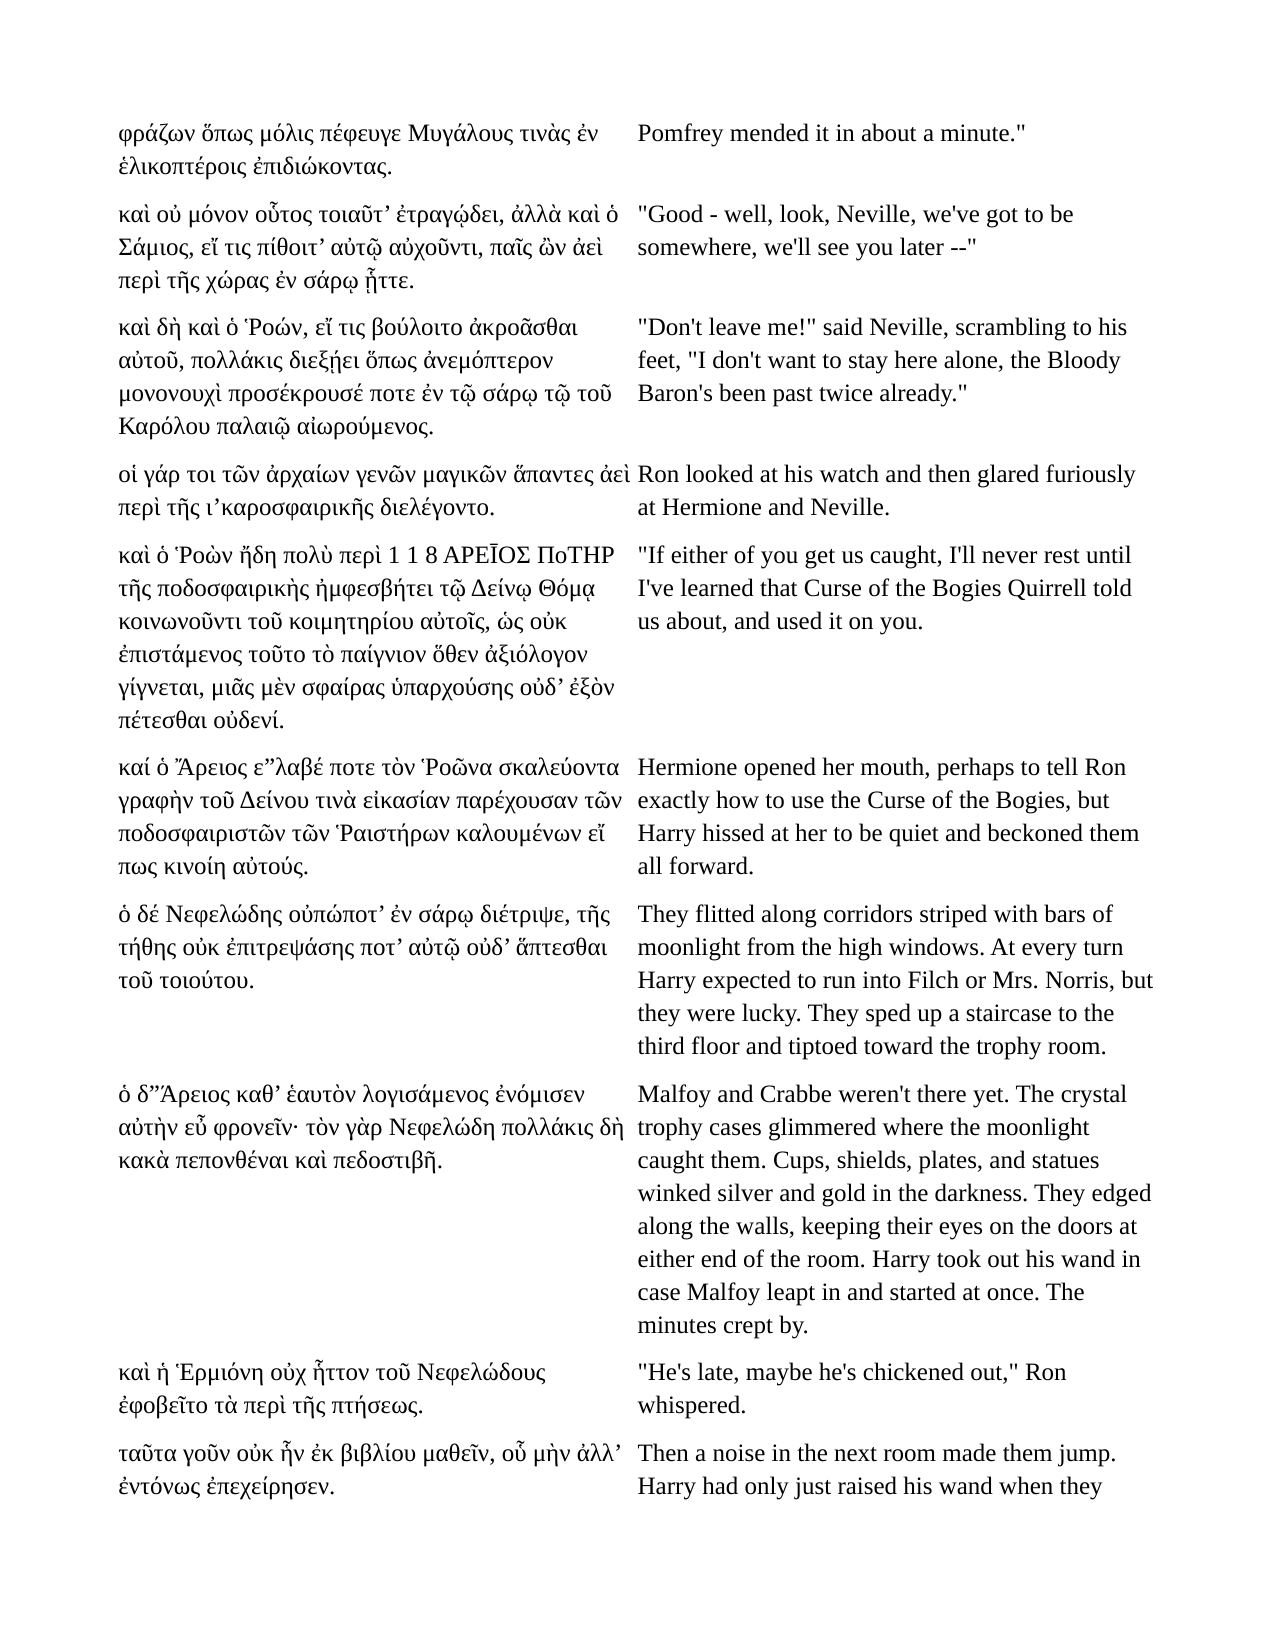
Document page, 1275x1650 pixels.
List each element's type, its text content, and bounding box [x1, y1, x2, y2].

table_cell "Don't leave me!" said Neville, scrambling to his feet, "I don't want to stay here alone, the Bloody Baron's been past twice already." [638, 313, 1157, 459]
table_cell Hermione opened her mouth, perhaps to tell Ron exactly how to use the Curse of the Bogies, but Harry hissed at her to be quiet and beckoned them all forward. [638, 753, 1157, 899]
table_cell φράζων ὅπως μόλις πέφευγε Μυγάλους τινὰς ἐν ἑλικοπτέροις ἐπιδιώκοντας. [118, 118, 637, 199]
table_cell Malfoy and Crabbe weren't there yet. The crystal trophy cases glimmered where the moonlight caught them. Cups, shields, plates, and statues winked silver and gold in the darkness. They edged along the walls, keeping their eyes on the doors at either end of the room. Harry took out his wand in case Malfoy leapt in and started at once. The minutes crept by. [638, 1079, 1157, 1357]
table_cell οἱ γάρ τοι τῶν ἀρχαίων γενῶν μαγικῶν ἅπαντες ἀεὶ περὶ τῆς ι’καροσφαιρικῆς διελέγοντο. [118, 459, 637, 540]
table_cell "If either of you get us caught, I'll never rest until I've learned that Curse of the Bogies Quirrell told us about, and used it on you. [638, 540, 1157, 752]
table_cell ταῦτα γοῦν οὐκ ἧν ἐκ βιβλίου μαθεῖν, οὗ μὴν ἀλλ’ ἐντόνως ἐπεχείρησεν. [118, 1438, 637, 1519]
table_cell καὶ δὴ καὶ ὁ Ῥοών, εἴ τις βούλοιτο ἀκροᾶσθαι αὐτοῦ, πολλάκις διεξῄει ὅπως ἀνεμόπτερον μονονουχὶ προσέκρουσέ ποτε ἐν τῷ σάρῳ τῷ τοῦ Καρόλου παλαιῷ αἰωρούμενος. [118, 313, 637, 459]
table_cell They flitted along corridors striped with bars of moonlight from the high windows. At every turn Harry expected to run into Filch or Mrs. Norris, but they were lucky. They sped up a staircase to the third floor and tiptoed toward the trophy room. [638, 899, 1157, 1079]
table_cell καὶ οὐ μόνον οὗτος τοιαῦτ’ ἐτραγῴδει, ἀλλὰ καὶ ὁ Σάμιος, εἴ τις πίθοιτ’ αὐτῷ αὐχοῦντι, παῖς ὢν ἀεὶ περὶ τῆς χώρας ἐν σάρῳ ᾗττε. [118, 199, 637, 312]
table_cell "Good - well, look, Neville, we've got to be somewhere, we'll see you later --" [638, 199, 1157, 312]
table_cell καὶ ὁ Ῥοὼν ἤδη πολὺ περὶ 1 1 8 ΑΡΕῙΟΣ ΠοΤΗΡ τῆς ποδοσφαιρικὴς ἠμφεσβήτει τῷ Δείνῳ Θόμᾳ κοινωνοῦντι τοῦ κοιμητηρίου αὐτοῖς, ὡς οὐκ ἐπιστάμενος τοῦτο τὸ παίγνιον ὅθεν ἀξιόλογον γίγνεται, μιᾶς μὲν σφαίρας ὑπαρχούσης οὐδ’ ἐξὸν πέτεσθαι οὐδενί. [118, 540, 637, 752]
table_cell καί ὁ Ἄρειος ε”λαβέ ποτε τὸν Ῥοῶνα σκαλεύοντα γραφὴν τοῦ Δείνου τινὰ εἰκασίαν παρέχουσαν τῶν ποδοσφαιριστῶν τῶν Ῥαιστήρων καλουμένων εἴ πως κινοίη αὐτούς. [118, 753, 637, 899]
table_cell ὁ δ”Άρειος καθ’ ἑαυτὸν λογισάμενος ἐνόμισεν αὐτὴν εὖ φρονεῖν· τὸν γὰρ Νεφελώδη πολλάκις δὴ κακὰ πεπονθέναι καὶ πεδοστιβῆ. [118, 1079, 637, 1357]
table_cell Ron looked at his watch and then glared furiously at Hermione and Neville. [638, 459, 1157, 540]
table_cell "He's late, maybe he's chickened out," Ron whispered. [638, 1358, 1157, 1438]
table_cell Then a noise in the next room made them jump. Harry had only just raised his wand when they [638, 1438, 1157, 1519]
table_cell ὁ δέ Νεφελώδης οὐπώποτ’ ἐν σάρῳ διέτριψε, τῆς τήθης οὐκ ἐπιτρεψάσης ποτ’ αὐτῷ οὐδ’ ἅπτεσθαι τοῦ τοιούτου. [118, 899, 637, 1079]
table_cell Pomfrey mended it in about a minute." [638, 118, 1157, 199]
table_cell καὶ ἡ Ἑρμιόνη οὐχ ἧττον τοῦ Νεφελώδους ἐφοβεῖτο τὰ περὶ τῆς πτήσεως. [118, 1358, 637, 1438]
